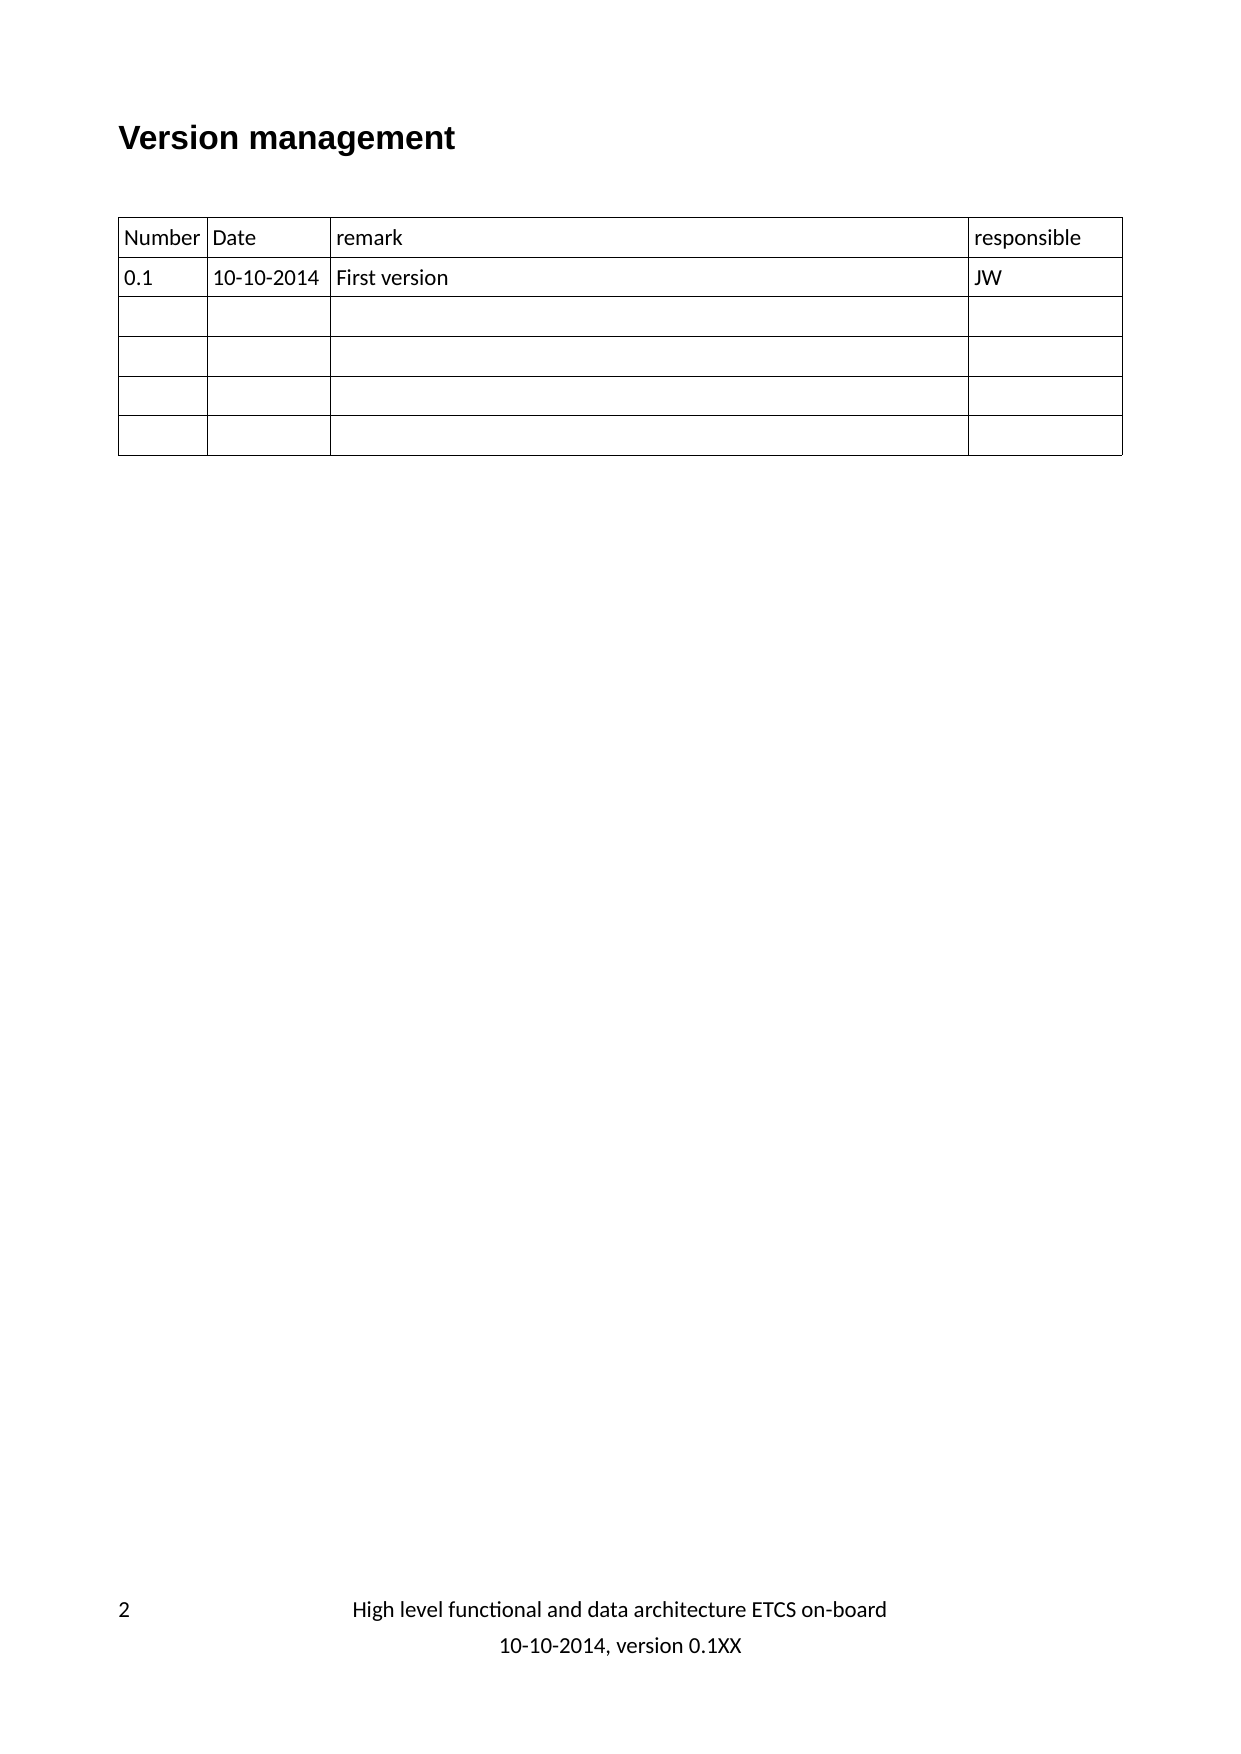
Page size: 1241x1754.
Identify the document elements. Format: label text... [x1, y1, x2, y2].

table_cell [208, 337, 330, 376]
table_cell [208, 416, 330, 455]
table_cell 10-10-2014 [208, 258, 330, 296]
table_cell First version [331, 258, 968, 296]
table_cell 0.1 [119, 258, 207, 296]
table_header Number [119, 218, 207, 257]
table_cell [331, 297, 968, 336]
table_cell [119, 297, 207, 336]
table_cell [331, 377, 968, 415]
subtitle Version management [118, 118, 1122, 157]
table_cell [119, 416, 207, 455]
table_cell JW [969, 258, 1122, 296]
table_cell [119, 377, 207, 415]
table_header remark [331, 218, 968, 257]
table_cell [208, 377, 330, 415]
table_cell [969, 337, 1122, 376]
table_cell [969, 377, 1122, 415]
table_cell [331, 337, 968, 376]
table_cell [208, 297, 330, 336]
table_cell [969, 416, 1122, 455]
table_cell [969, 297, 1122, 336]
table_cell [331, 416, 968, 455]
table_header responsible [969, 218, 1122, 257]
table_header Date [208, 218, 330, 257]
table_cell [119, 337, 207, 376]
